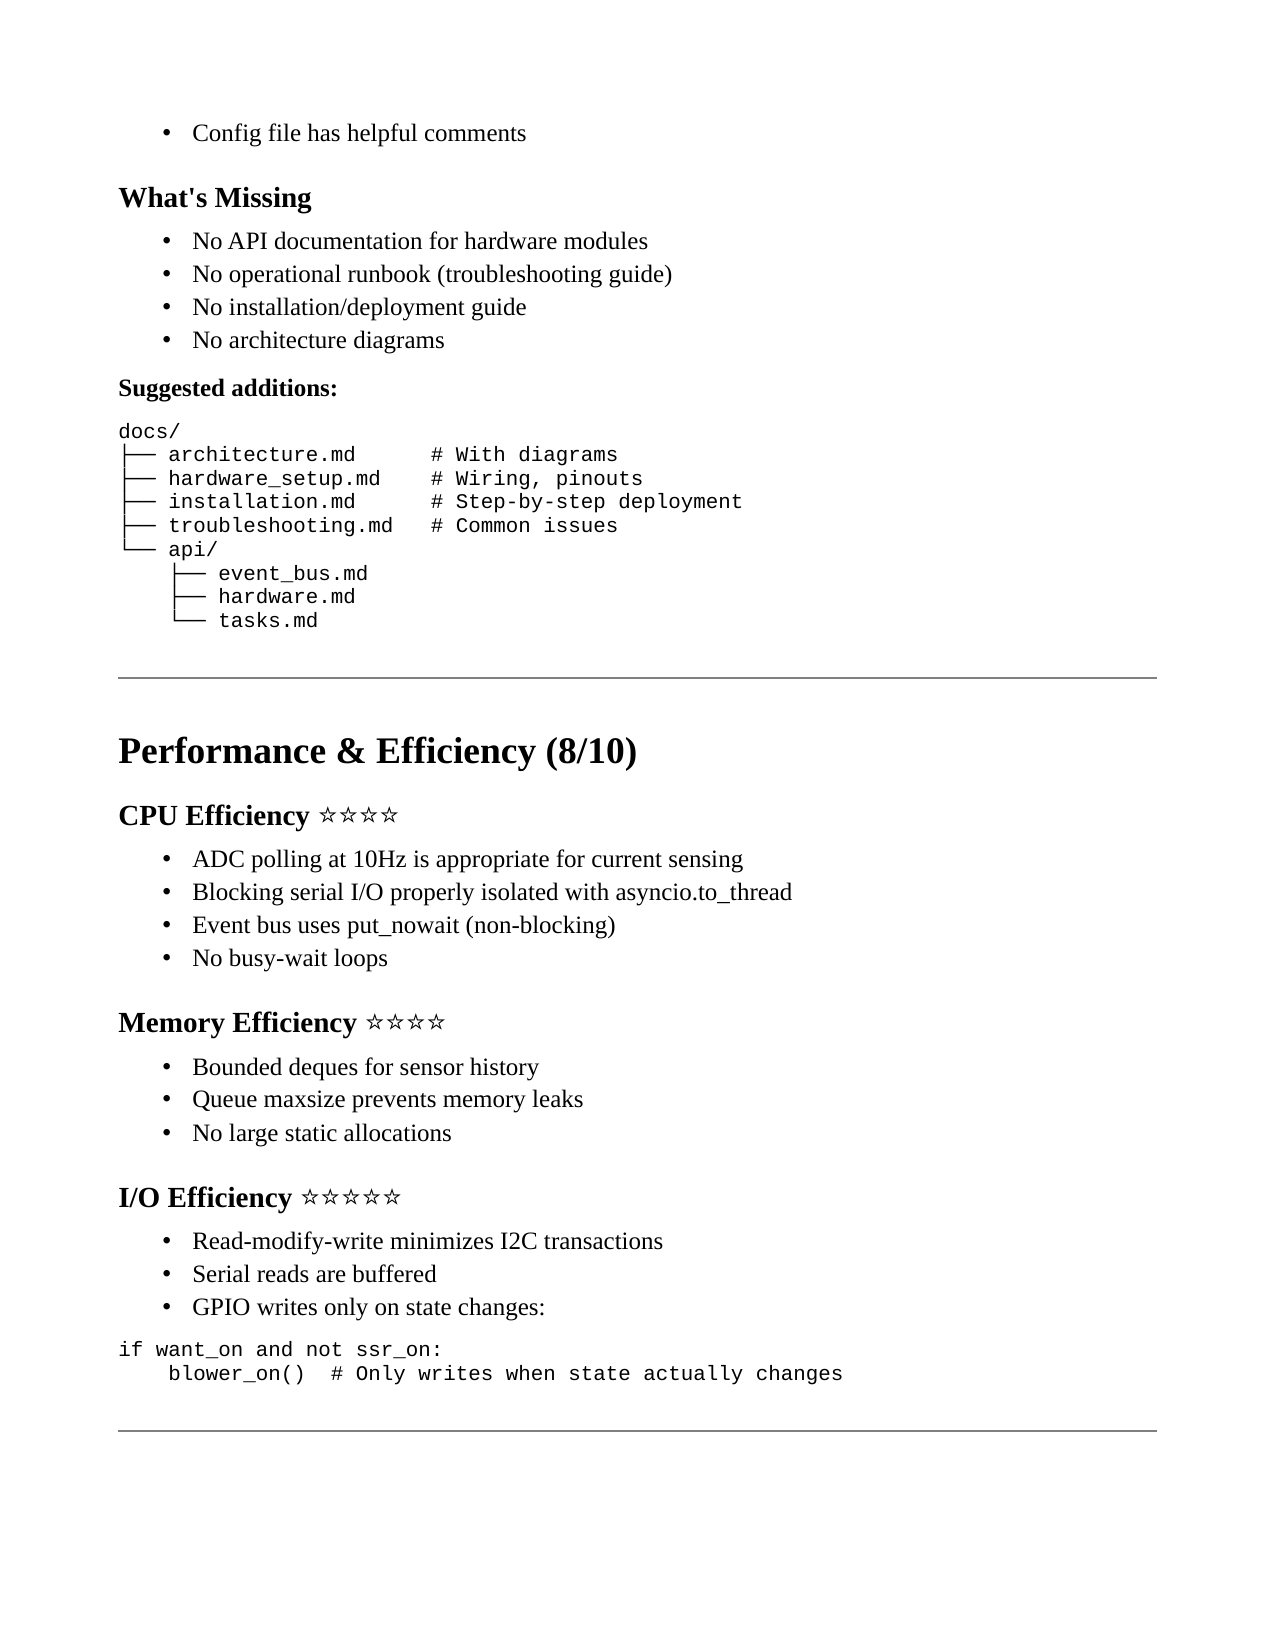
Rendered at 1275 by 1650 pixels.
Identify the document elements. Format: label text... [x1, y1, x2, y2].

subtitle What's Missing [118, 180, 1157, 214]
list No large static allocations [162, 1118, 1157, 1146]
subtitle Memory Efficiency ⭐⭐⭐⭐ [118, 1006, 1157, 1039]
text └── tasks.md [118, 610, 1157, 633]
list No busy-wait loops [162, 943, 1157, 972]
list Queue maxsize prevents memory leaks [162, 1084, 1157, 1113]
list Config file has helpful comments [162, 118, 1157, 147]
text ├── hardware.md [118, 586, 1157, 610]
list No installation/deployment guide [162, 292, 1157, 321]
subtitle Performance & Efficiency (8/10) [118, 728, 1157, 771]
text ├── hardware_setup.md # Wiring, pinouts [125, 468, 1157, 492]
text if want_on and not ssr_on: [118, 1339, 1157, 1363]
text ├── installation.md # Step-by-step deployment [118, 492, 1157, 515]
text ├── architecture.md # With diagrams [118, 444, 1157, 468]
list No operational runbook (troubleshooting guide) [162, 259, 1157, 288]
list ADC polling at 10Hz is appropriate for current sensing [162, 844, 1157, 873]
list No architecture diagrams [162, 325, 1157, 354]
list Serial reads are buffered [162, 1259, 1157, 1288]
list No API documentation for hardware modules [162, 226, 1157, 255]
list Bounded deques for sensor history [162, 1052, 1157, 1080]
subtitle CPU Efficiency ⭐⭐⭐⭐ [118, 798, 1157, 832]
list Event bus uses put_nowait (non-blocking) [162, 910, 1157, 939]
text └── api/ [118, 539, 1157, 562]
text docs/ [118, 421, 1157, 444]
text blower_on() # Only writes when state actually changes [118, 1363, 1157, 1387]
subtitle I/O Efficiency ⭐⭐⭐⭐⭐ [118, 1180, 1157, 1213]
list Read-modify-write minimizes I2C transactions [162, 1226, 1157, 1254]
list Blocking serial I/O properly isolated with asyncio.to_thread [162, 877, 1157, 906]
text ├── troubleshooting.md # Common issues [118, 515, 1157, 539]
list GPIO writes only on state changes: [162, 1292, 1157, 1321]
text Suggested additions: [118, 373, 1157, 402]
text ├── event_bus.md [118, 562, 1157, 586]
